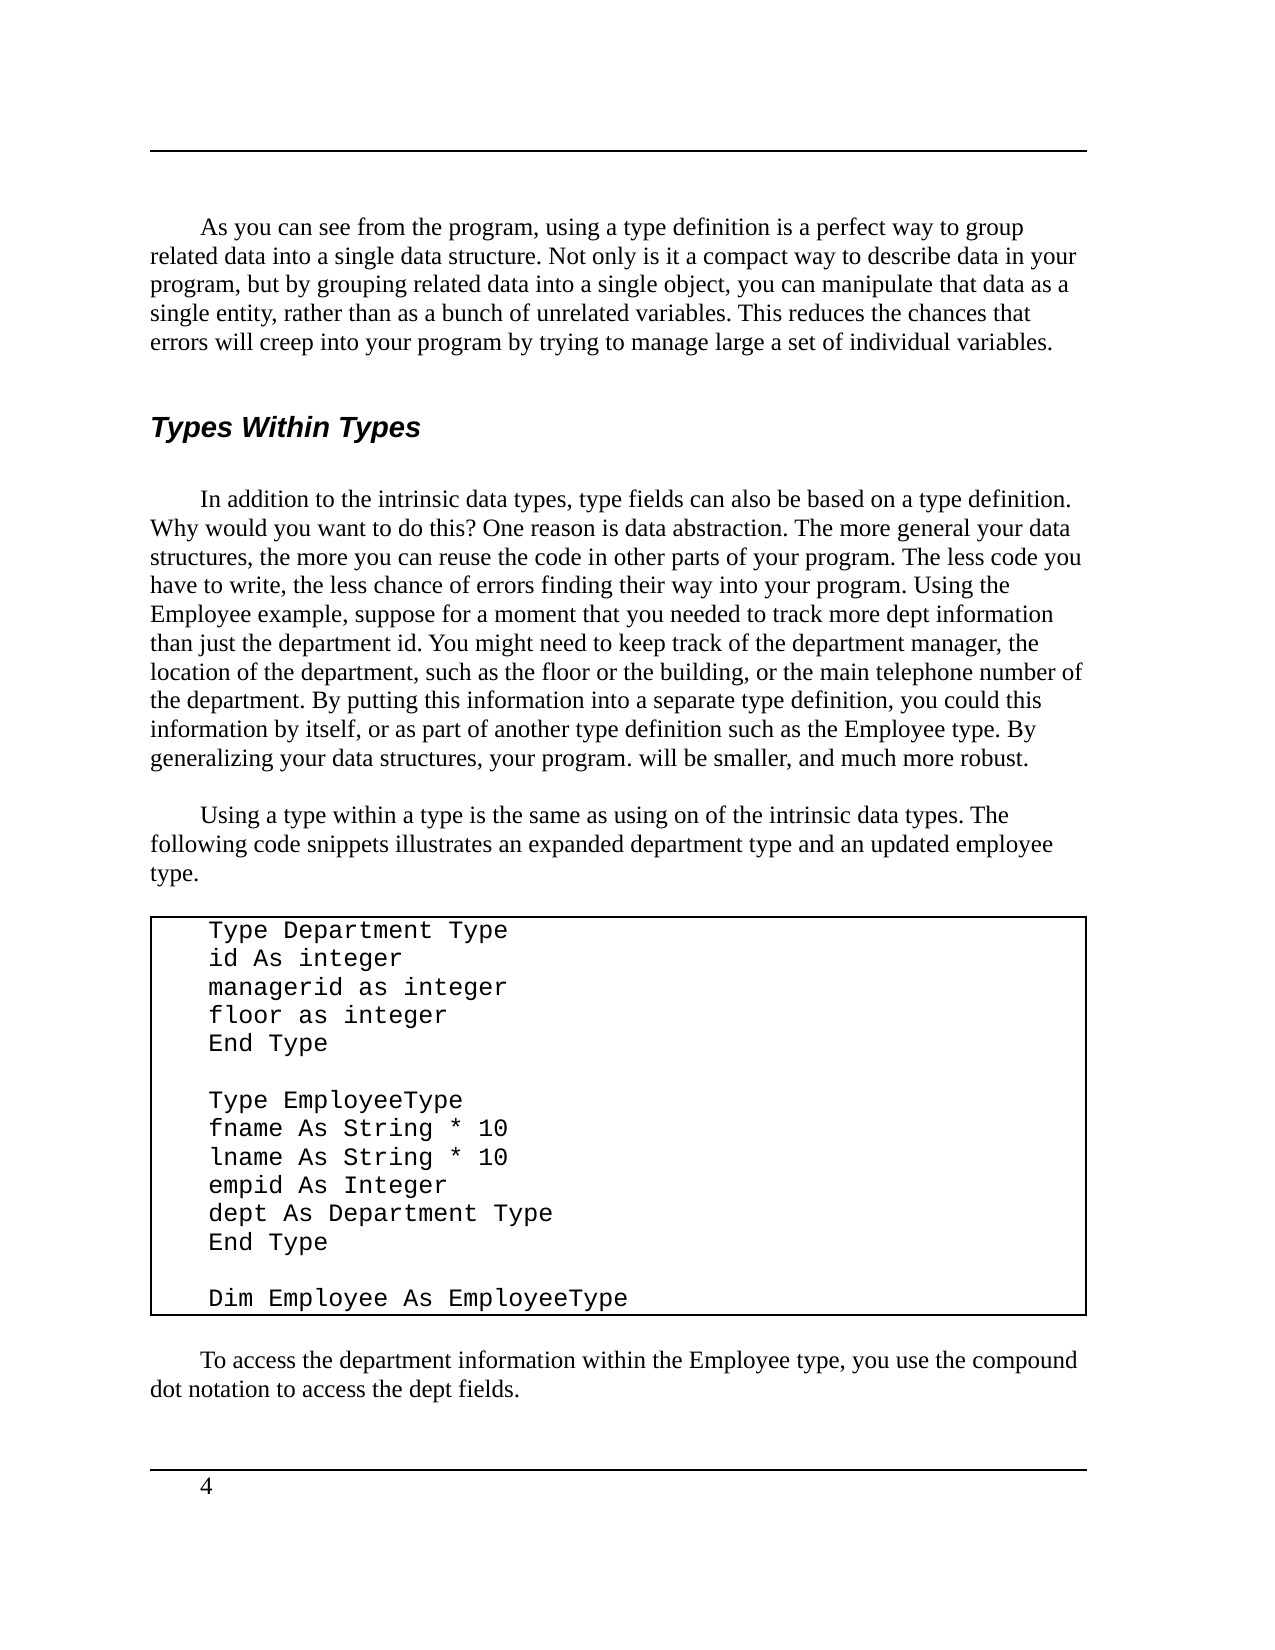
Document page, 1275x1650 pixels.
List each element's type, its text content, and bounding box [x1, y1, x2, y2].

text dept As Department Type [152, 1199, 1085, 1227]
text Type EmployeeType [152, 1086, 1085, 1114]
text As you can see from the program, using a type definition is a perfect way to group related data into a single data structure. Not only is it a compact way to describe data in your program, but by grouping related data into a single object, you can manipulate that data as a single entity, rather than as a bunch of unrelated variables. This reduces the chances that errors will creep into your program by trying to manage large a set of individual variables. [150, 212, 1087, 356]
text End Type [152, 1227, 1085, 1258]
text floor as integer [152, 1001, 1085, 1029]
text To access the department information within the Employee type, you use the compound dot notation to access the dept fields. [150, 1345, 1087, 1403]
text End Type [152, 1029, 1085, 1059]
text In addition to the intrinsic data types, type fields can also be based on a type definition. Why would you want to do this? One reason is data abstraction. The more general your data structures, the more you can reuse the code in other parts of your program. The less code you have to write, the less chance of errors finding their way into your program. Using the Employee example, suppose for a moment that you needed to track more dept information than just the department id. You might need to keep track of the department manager, the location of the department, such as the floor or the building, or the main telephone number of the department. By putting this information into a separate type definition, you could this information by itself, or as part of another type definition such as the Employee type. By generalizing your data structures, your program. will be smaller, and much more robust. [150, 484, 1087, 772]
text Using a type within a type is the same as using on of the intrinsic data types. The following code snippets illustrates an expanded department type and an updated employee type. [150, 801, 1087, 887]
text managerid as integer [152, 972, 1085, 1001]
text empid As Integer [152, 1171, 1085, 1199]
text lname As String * 10 [152, 1142, 1085, 1171]
text Type Department Type [152, 918, 1085, 944]
text Dim Employee As EmployeeType [152, 1284, 1085, 1314]
text id As integer [152, 944, 1085, 972]
text fname As String * 10 [152, 1114, 1085, 1142]
subtitle Types Within Types [150, 409, 1087, 443]
